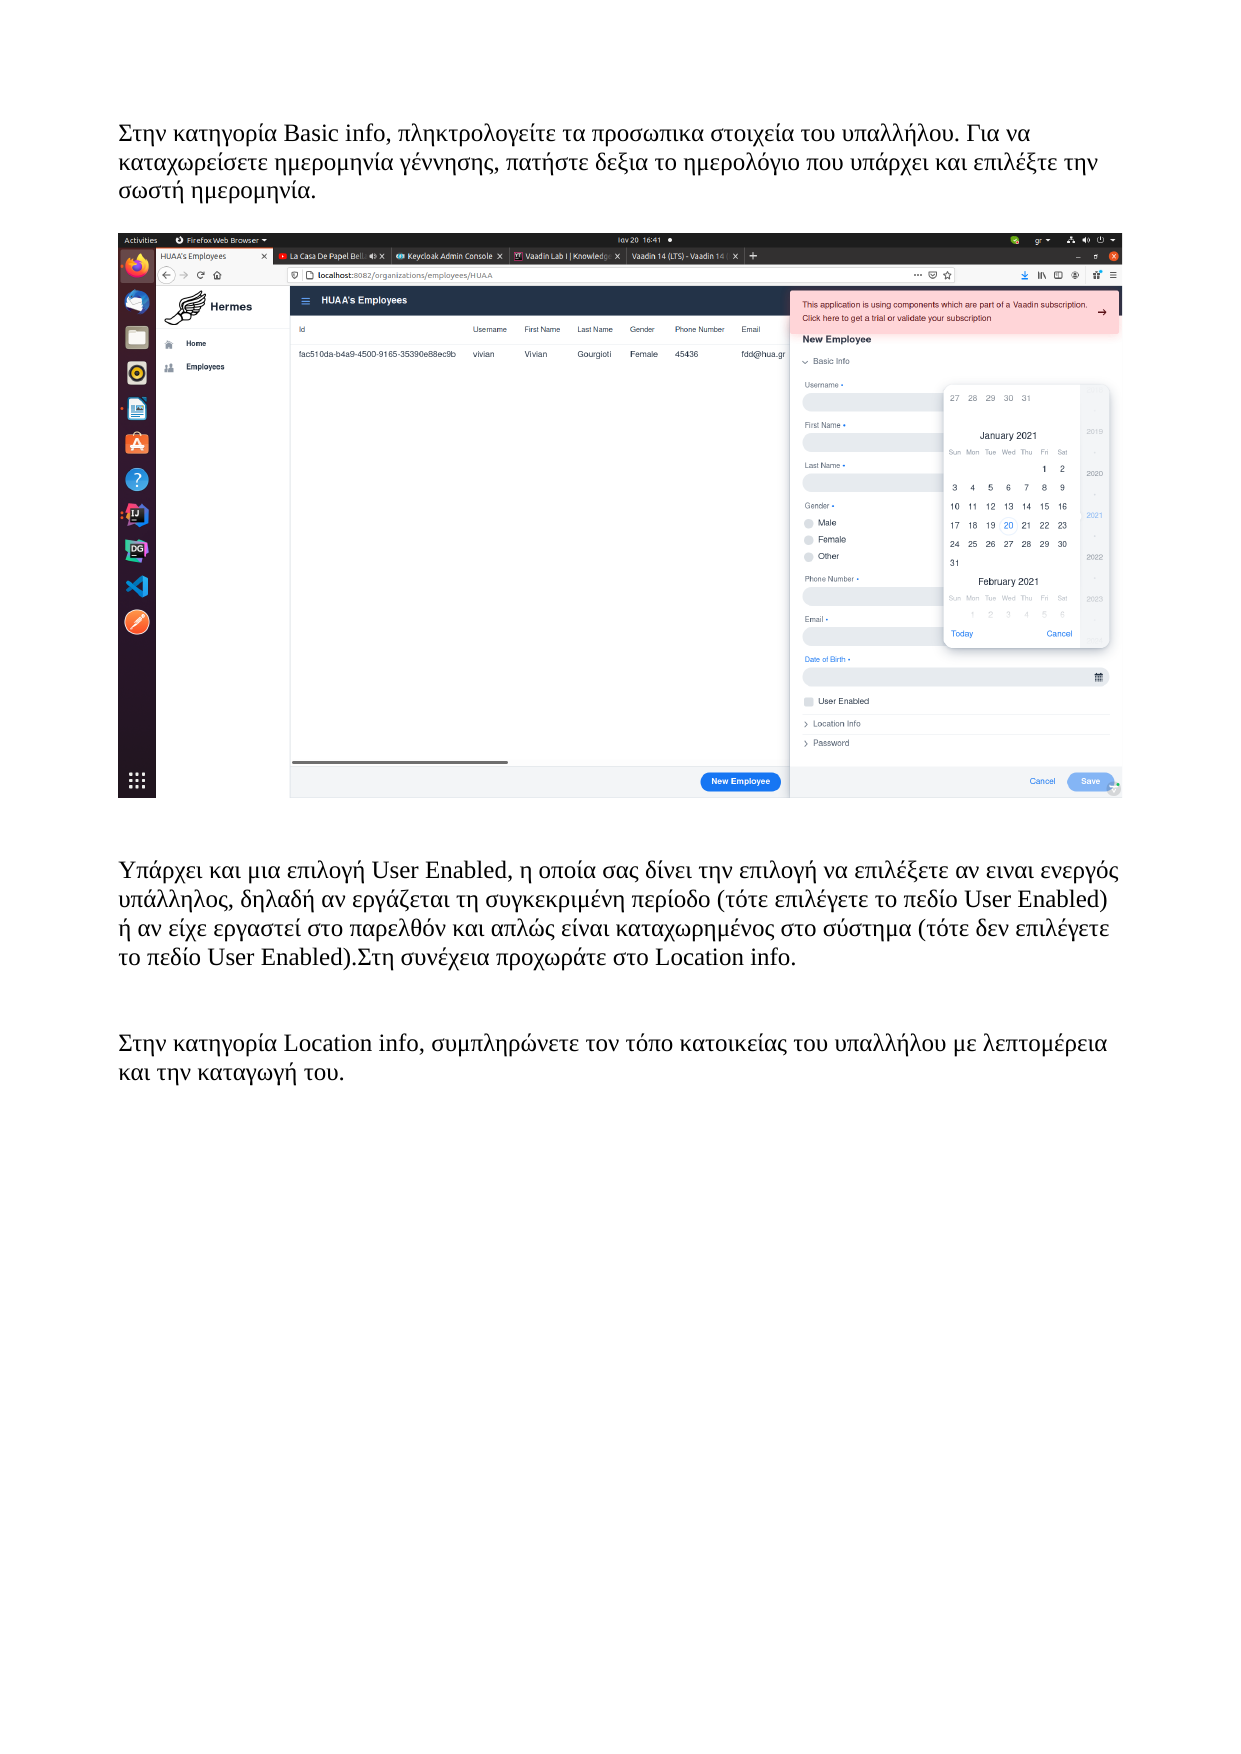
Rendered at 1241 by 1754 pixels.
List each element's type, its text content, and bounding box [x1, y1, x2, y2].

text Στην κατηγορία Basic info, πληκτρολογείτε τα προσωπικα στοιχεία του υπαλλήλου. Για να καταχωρείσετε ημερομηνία γέννησης, πατήστε δεξια το ημερολόγιο που υπάρχει και επιλέξτε την σωστή ημερομηνία. [118, 118, 1122, 204]
text Στην κατηγορία Location info, συμπληρώνετε τον τόπο κατοικείας του υπαλλήλου με λεπτομέρεια και την καταγωγή του. [118, 1028, 1122, 1085]
text Υπάρχει και μια επιλογή User Enabled, η οποία σας δίνει την επιλογή να επιλέξετε αν ειναι ενεργός υπάλληλος, δηλαδή αν εργάζεται τη συγκεκριμένη περίοδο (τότε επιλέγετε το πεδίο User Enabled) ή αν είχε εργαστεί στο παρελθόν και απλώς είναι καταχωρημένος στο σύστημα (τότε δεν επιλέγετε το πεδίο User Enabled).Στη συνέχεια προχωράτε στο Location info. [118, 855, 1122, 970]
picture [118, 233, 1123, 798]
